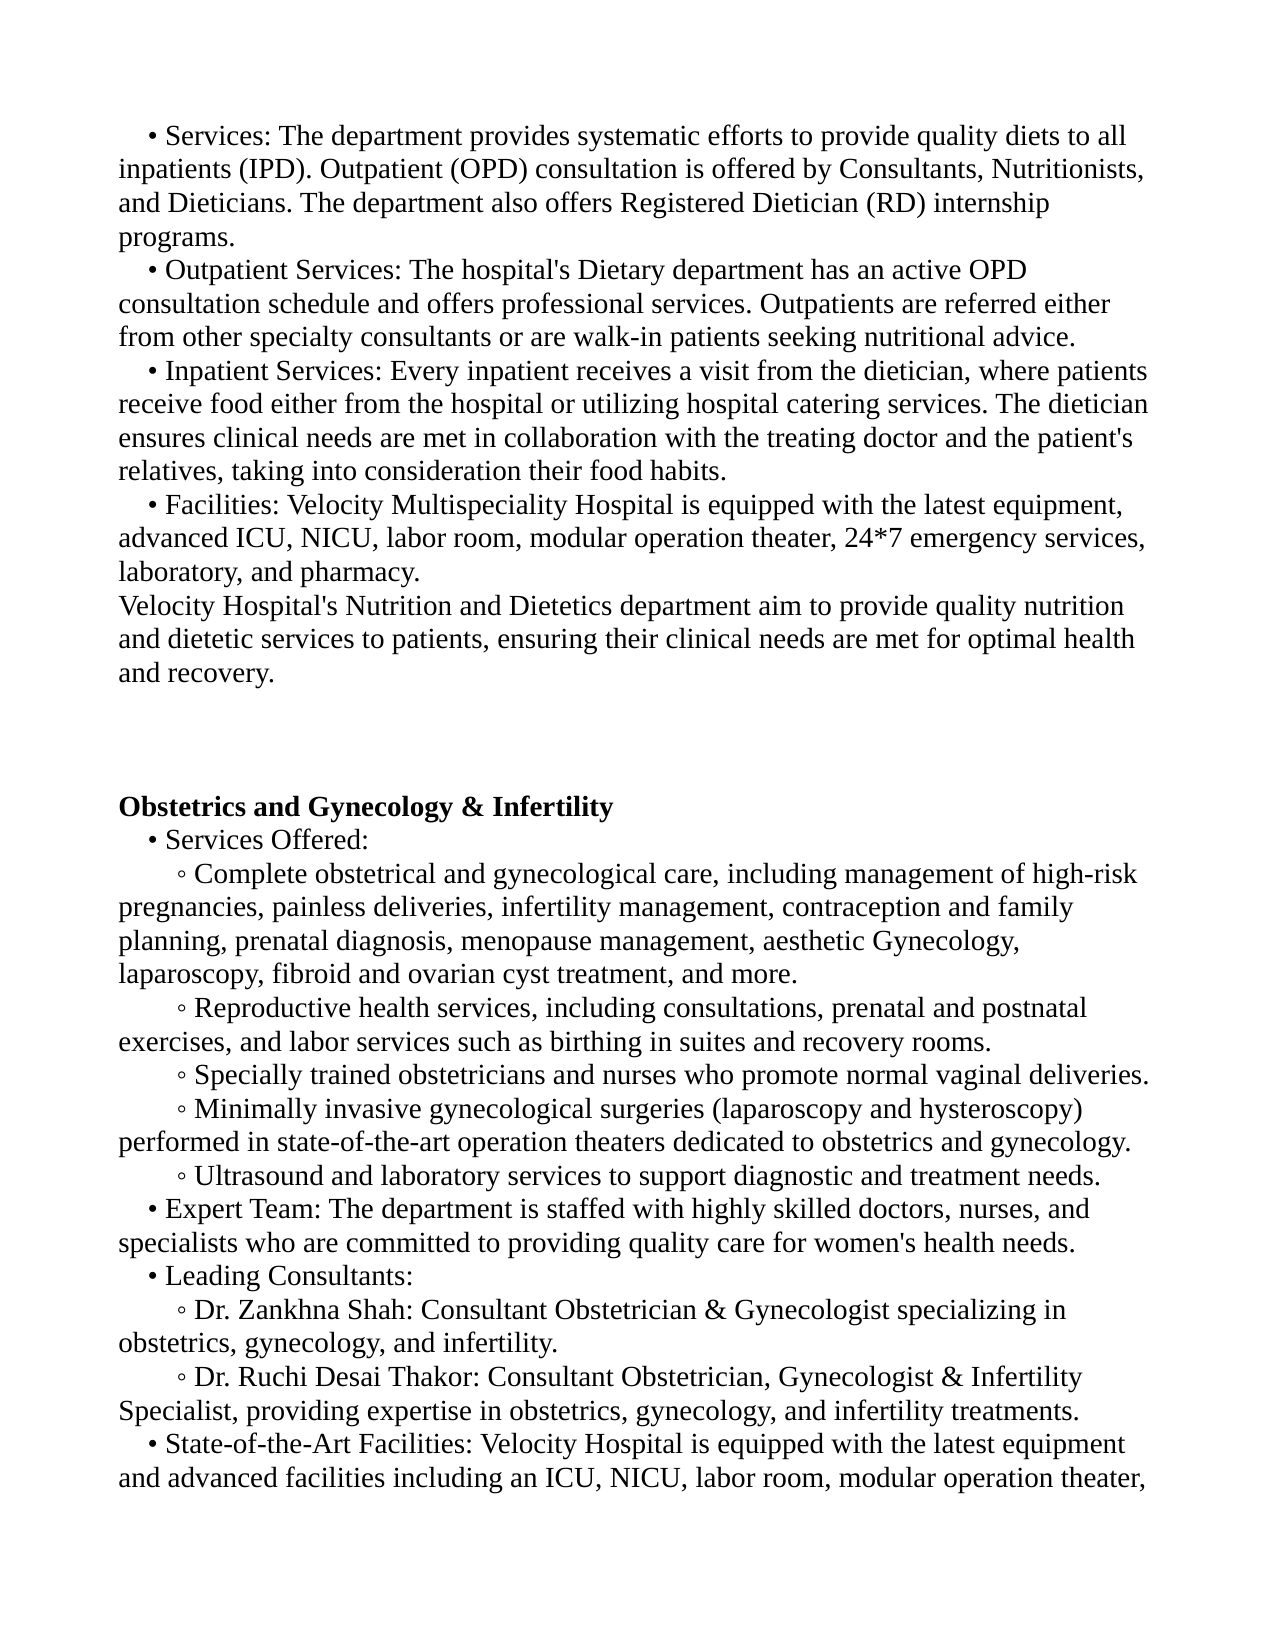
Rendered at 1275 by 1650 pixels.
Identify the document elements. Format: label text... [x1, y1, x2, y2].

text • State-of-the-Art Facilities: Velocity Hospital is equipped with the latest equipment and advanced facilities including an ICU, NICU, labor room, modular operation theater, [118, 1426, 1157, 1493]
text ◦ Specially trained obstetricians and nurses who promote normal vaginal deliveries. [118, 1057, 1157, 1091]
text • Facilities: Velocity Multispeciality Hospital is equipped with the latest equipment, advanced ICU, NICU, labor room, modular operation theater, 24*7 emergency services, laboratory, and pharmacy. [118, 487, 1157, 588]
text ◦ Dr. Ruchi Desai Thakor: Consultant Obstetrician, Gynecologist & Infertility Specialist, providing expertise in obstetrics, gynecology, and infertility treatments. [118, 1359, 1157, 1426]
text • Expert Team: The department is staffed with highly skilled doctors, nurses, and specialists who are committed to providing quality care for women's health needs. [118, 1191, 1157, 1258]
text ◦ Minimally invasive gynecological surgeries (laparoscopy and hysteroscopy) performed in state-of-the-art operation theaters dedicated to obstetrics and gynecology. [118, 1091, 1157, 1158]
text ◦ Reproductive health services, including consultations, prenatal and postnatal exercises, and labor services such as birthing in suites and recovery rooms. [118, 990, 1157, 1057]
text ◦ Complete obstetrical and gynecological care, including management of high-risk pregnancies, painless deliveries, infertility management, contraception and family planning, prenatal diagnosis, menopause management, aesthetic Gynecology, laparoscopy, fibroid and ovarian cyst treatment, and more. [118, 856, 1157, 990]
text Velocity Hospital's Nutrition and Dietetics department aim to provide quality nutrition and dietetic services to patients, ensuring their clinical needs are met for optimal health and recovery. [118, 588, 1157, 688]
text • Services: The department provides systematic efforts to provide quality diets to all inpatients (IPD). Outpatient (OPD) consultation is offered by Consultants, Nutritionists, and Dieticians. The department also offers Registered Dietician (RD) internship programs. [118, 118, 1157, 252]
text • Services Offered: [118, 822, 1157, 856]
text • Outpatient Services: The hospital's Dietary department has an active OPD consultation schedule and offers professional services. Outpatients are referred either from other specialty consultants or are walk-in patients seeking nutritional advice. [118, 252, 1157, 353]
text ◦ Dr. Zankhna Shah: Consultant Obstetrician & Gynecologist specializing in obstetrics, gynecology, and infertility. [118, 1292, 1157, 1359]
text • Leading Consultants: [118, 1258, 1157, 1292]
text ◦ Ultrasound and laboratory services to support diagnostic and treatment needs. [118, 1158, 1157, 1191]
text Obstetrics and Gynecology & Infertility [118, 789, 1157, 822]
text • Inpatient Services: Every inpatient receives a visit from the dietician, where patients receive food either from the hospital or utilizing hospital catering services. The dietician ensures clinical needs are met in collaboration with the treating doctor and the patient's relatives, taking into consideration their food habits. [118, 353, 1157, 487]
